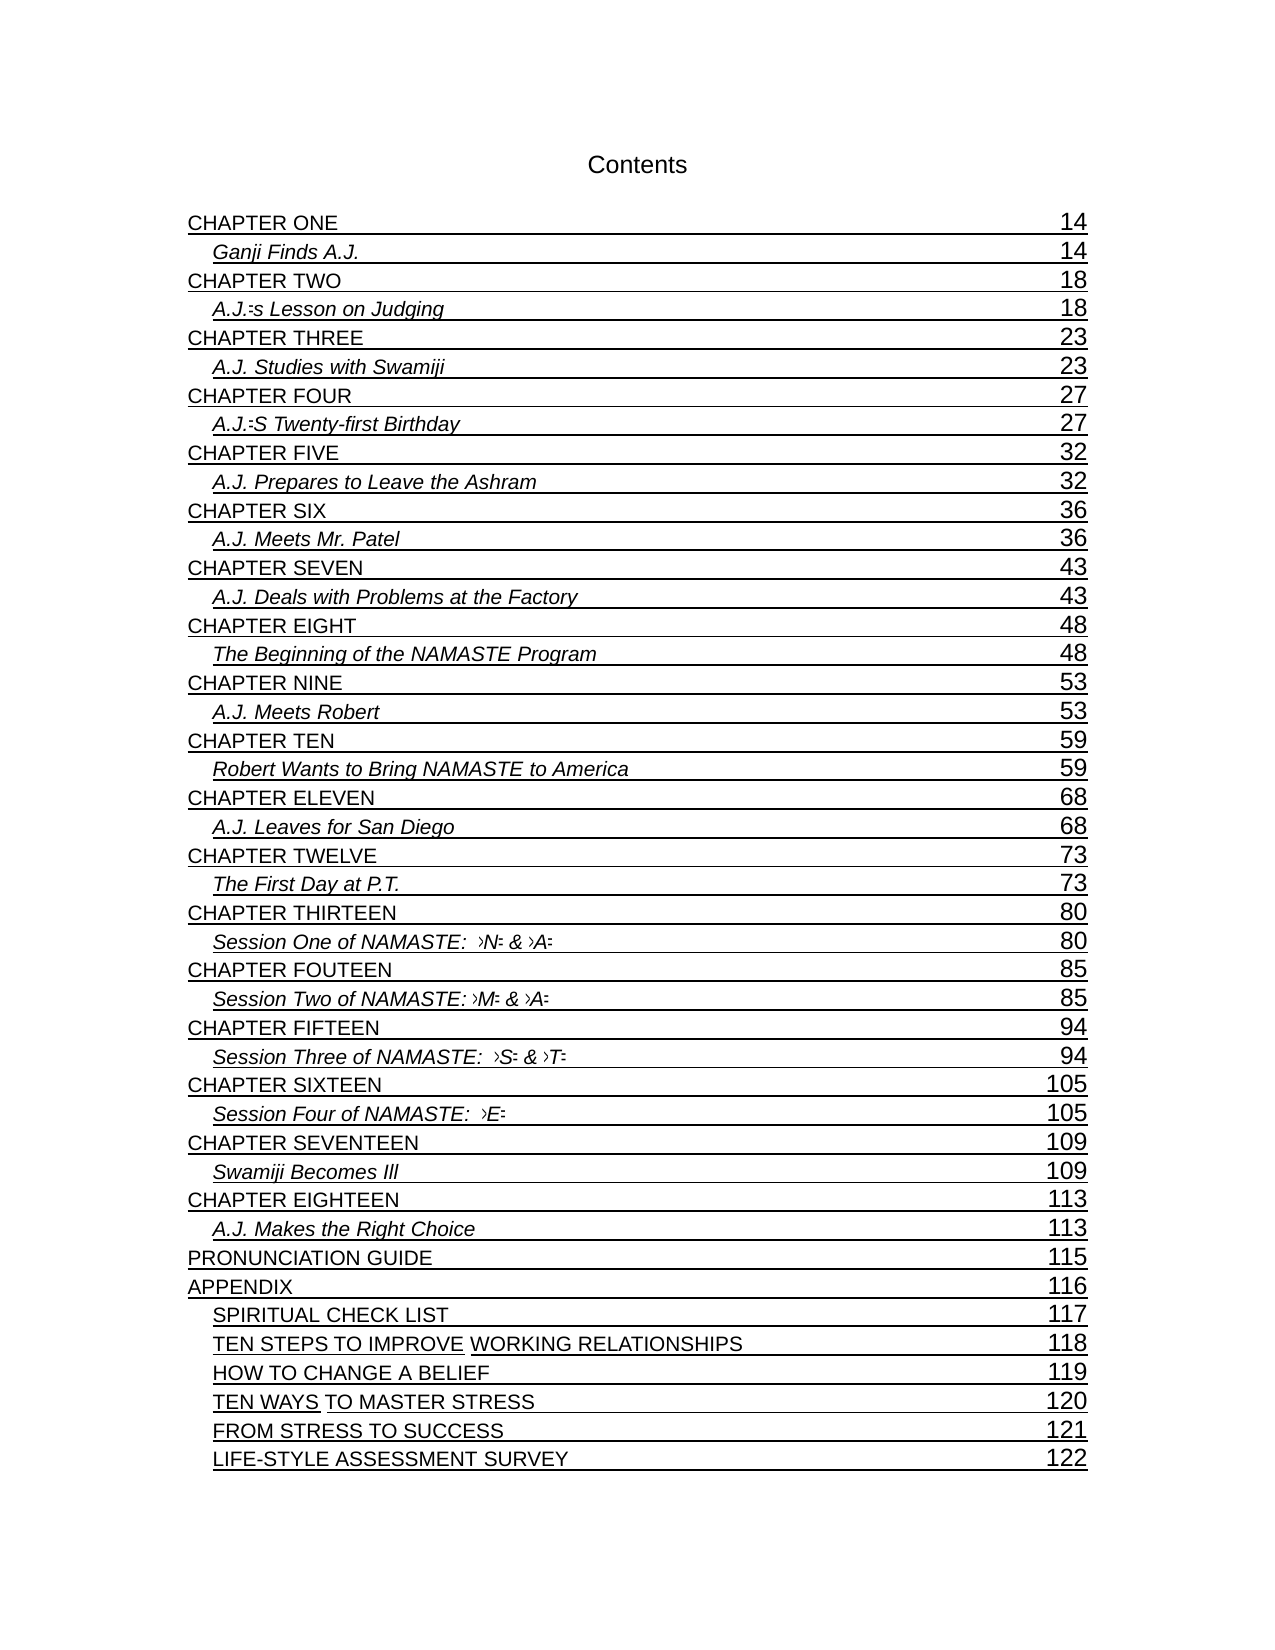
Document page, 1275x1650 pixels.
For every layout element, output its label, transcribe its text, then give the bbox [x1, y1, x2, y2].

text A.J. Meets Mr. Patel 36 [212, 523, 1100, 552]
text CHAPTER ELEVEN 68 [187, 782, 1100, 811]
text Ganji Finds A.J. 14 [212, 236, 1100, 265]
text LIFE-STYLE ASSESSMENT SURVEY 122 [212, 1443, 1100, 1472]
text The First Day at P.T. 73 [212, 868, 1100, 897]
text A.J. Deals with Problems at the Factory 43 [212, 581, 1100, 610]
text Robert Wants to Bring NAMASTE to America 59 [212, 753, 1100, 782]
text Session Two of NAMASTE: >M= & >A= 85 [212, 983, 1100, 1012]
text CHAPTER THREE 23 [187, 322, 1100, 351]
text A.J.=S Twenty-first Birthday 27 [212, 408, 1100, 437]
text CHAPTER FOUTEEN 85 [187, 954, 1100, 983]
text Swamiji Becomes Ill 109 [212, 1156, 1100, 1184]
text CHAPTER SIX 36 [187, 495, 1100, 523]
text Contents [414, 150, 861, 178]
text CHAPTER SEVENTEEN 109 [187, 1127, 1100, 1156]
text CHAPTER ONE 14 [187, 207, 1100, 236]
text CHAPTER FIFTEEN 94 [187, 1012, 1100, 1041]
text A.J.=s Lesson on Judging 18 [212, 293, 1100, 322]
text TEN WAYS TO MASTER STRESS 120 [212, 1386, 1100, 1414]
text TEN STEPS TO IMPROVE WORKING RELATIONSHIPS 118 [212, 1328, 1100, 1357]
text A.J. Makes the Right Choice 113 [212, 1213, 1100, 1242]
text Session One of NAMASTE: >N= & >A= 80 [212, 926, 1100, 954]
text A.J. Prepares to Leave the Ashram 32 [212, 466, 1100, 495]
text HOW TO CHANGE A BELIEF 119 [212, 1357, 1100, 1386]
text CHAPTER TWO 18 [187, 265, 1100, 293]
text CHAPTER TWELVE 73 [187, 840, 1100, 868]
text CHAPTER EIGHT 48 [187, 610, 1100, 638]
text Session Four of NAMASTE: >E= 105 [212, 1098, 1100, 1127]
text CHAPTER EIGHTEEN 113 [187, 1184, 1100, 1213]
text CHAPTER FOUR 27 [187, 380, 1100, 408]
text A.J. Leaves for San Diego 68 [212, 811, 1100, 840]
text Session Three of NAMASTE: >S= & >T= 94 [212, 1041, 1100, 1069]
text CHAPTER SEVEN 43 [187, 552, 1100, 581]
text A.J. Studies with Swamiji 23 [212, 351, 1100, 380]
text CHAPTER NINE 53 [187, 667, 1100, 696]
text CHAPTER SIXTEEN 105 [187, 1069, 1100, 1098]
text SPIRITUAL CHECK LIST 117 [212, 1299, 1100, 1328]
text CHAPTER FIVE 32 [187, 437, 1100, 466]
text APPENDIX 116 [187, 1271, 1100, 1299]
text The Beginning of the NAMASTE Program 48 [212, 638, 1100, 667]
text FROM STRESS TO SUCCESS 121 [212, 1414, 1100, 1443]
text A.J. Meets Robert 53 [212, 696, 1100, 725]
text CHAPTER TEN 59 [187, 725, 1100, 753]
text PRONUNCIATION GUIDE 115 [187, 1242, 1100, 1271]
text CHAPTER THIRTEEN 80 [187, 897, 1100, 926]
